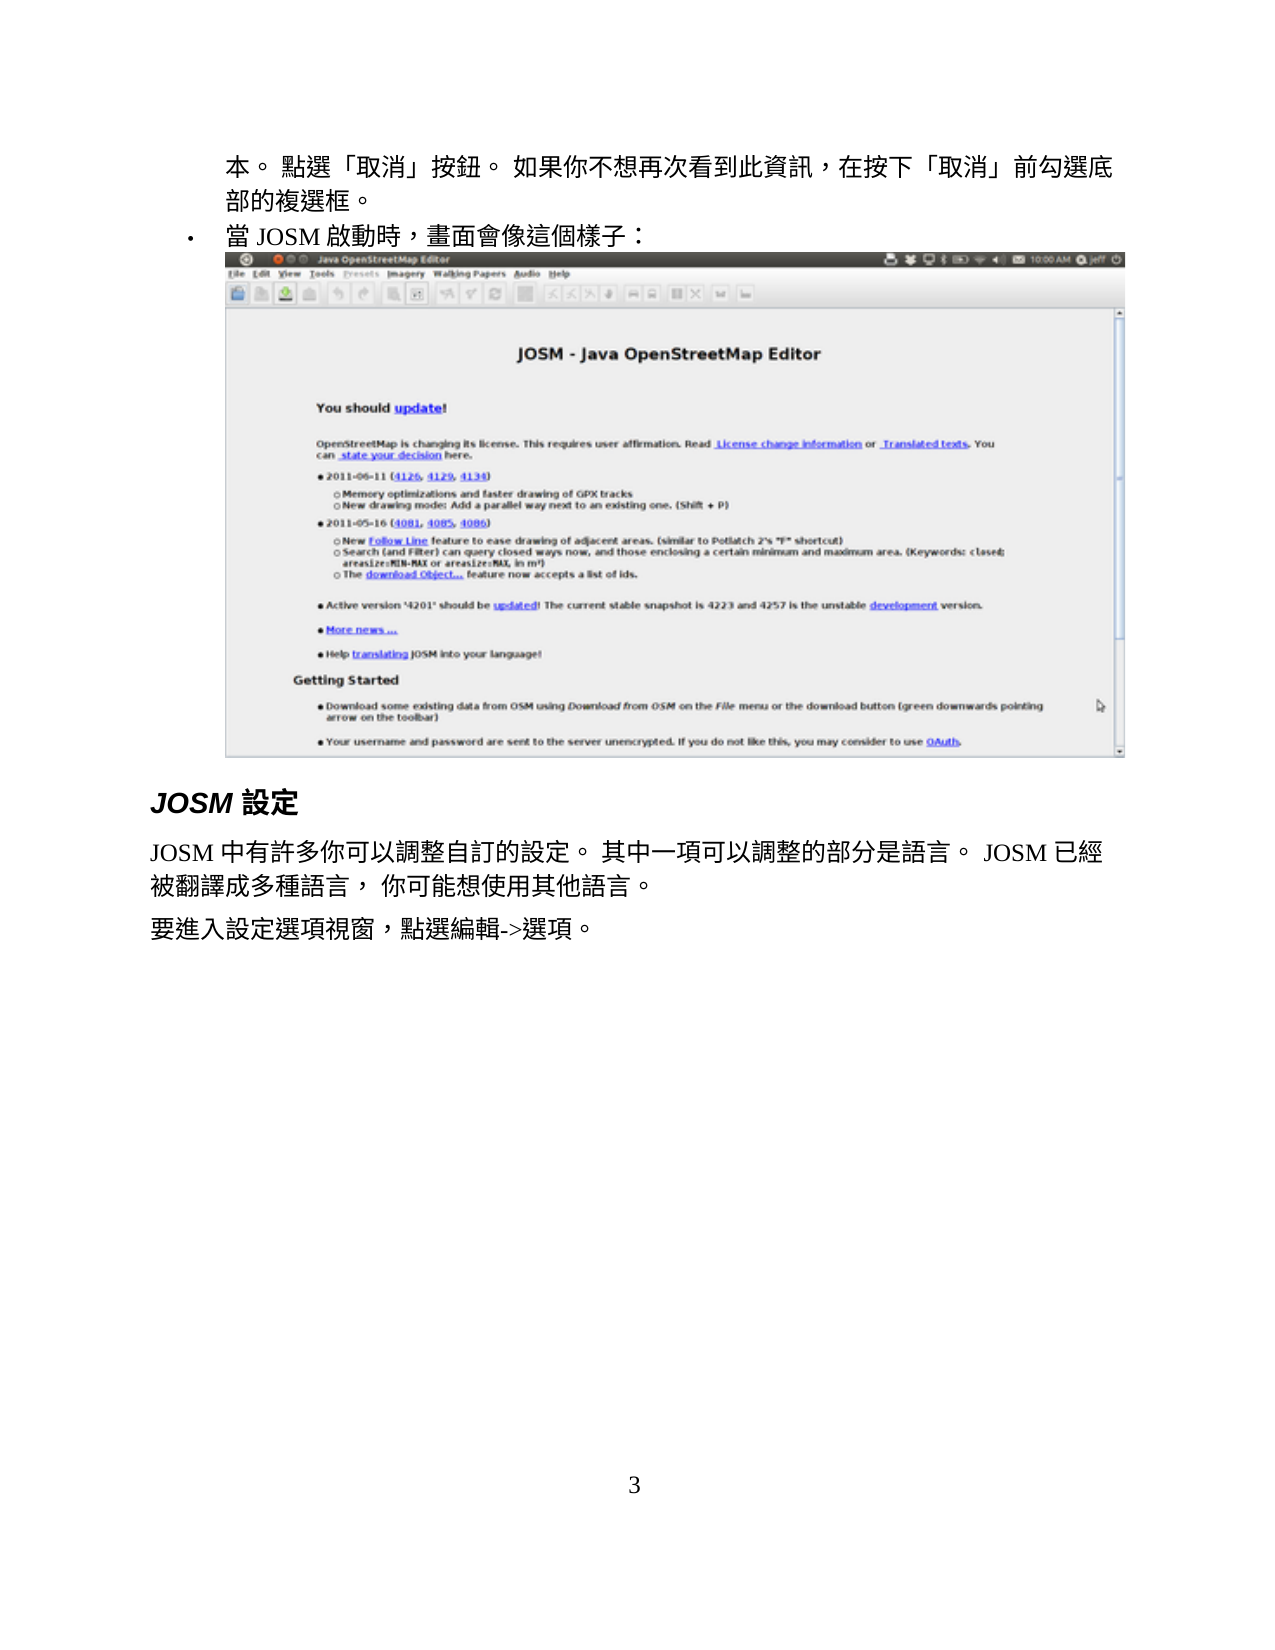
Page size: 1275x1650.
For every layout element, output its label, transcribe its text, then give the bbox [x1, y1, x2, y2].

list 當 JOSM 啟動時，畫面會像這個樣子： [187, 218, 1125, 252]
picture [225, 252, 1125, 758]
text 要進入設定選項視窗，點選編輯->選項。 [150, 912, 1125, 946]
text JOSM 中有許多你可以調整自訂的設定。 其中一項可以調整的部分是語言。 JOSM 已經被翻譯成多種語言， 你可能想使用其他語言。 [150, 835, 1125, 903]
subtitle JOSM 設定 [150, 783, 1125, 822]
list 本。 點選「取消」按鈕。 如果你不想再次看到此資訊，在按下「取消」前勾選底部的複選框。 [187, 150, 1125, 218]
